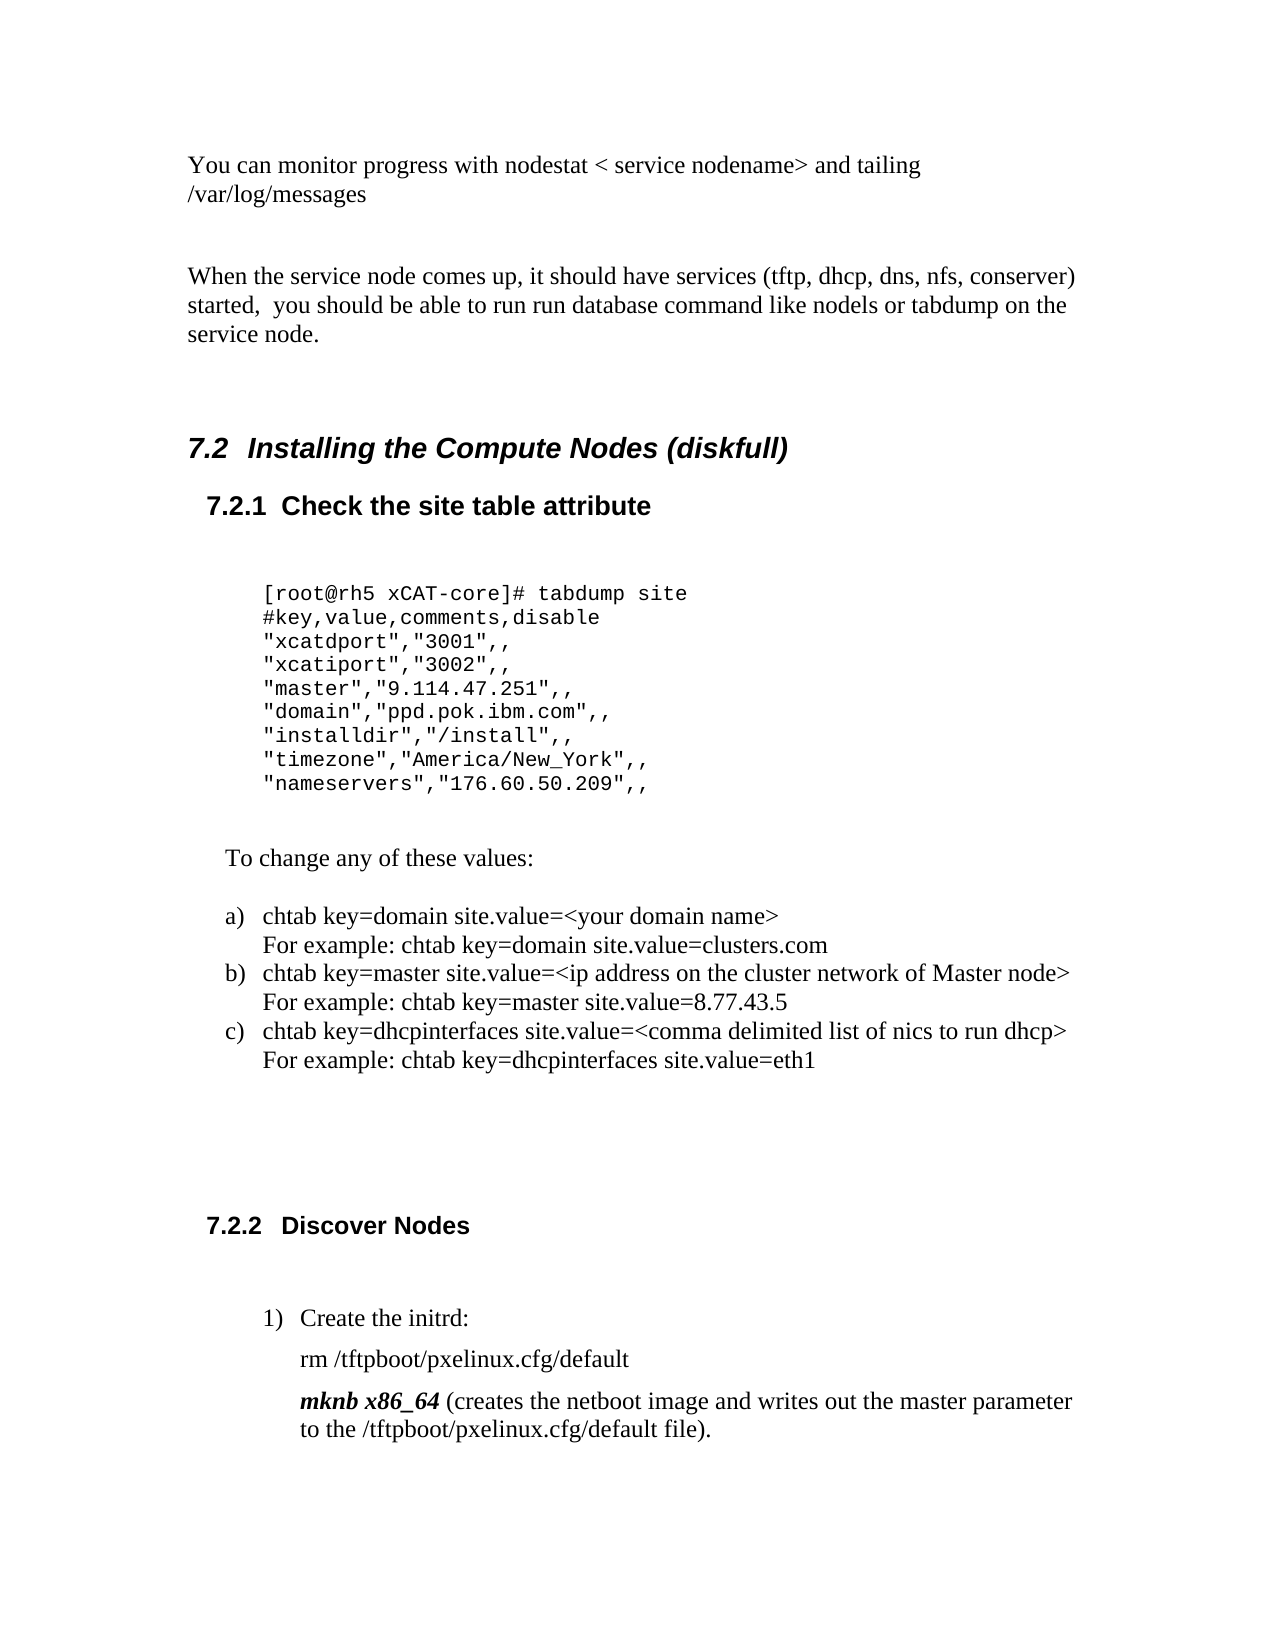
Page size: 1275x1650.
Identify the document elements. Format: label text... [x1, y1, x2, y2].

text You can monitor progress with nodestat < service nodename> and tailing /var/log/messages [187, 150, 1087, 207]
list rm /tftpboot/pxelinux.cfg/default [262, 1344, 1087, 1373]
list "installdir","/install",, [262, 725, 1087, 749]
list chtab key=master site.value=<ip address on the cluster network of Master node> [225, 958, 1087, 987]
list mknb x86_64 (creates the netboot image and writes out the master parameter to the /tftpboot/pxelinux.cfg/default file). [262, 1386, 1087, 1443]
list For example: chtab key=domain site.value=clusters.com [262, 930, 1087, 958]
text When the service node comes up, it should have services (tftp, dhcp, dns, nfs, conserver) started, you should be able to run run database command like nodels or tabdump on the service node. [187, 261, 1087, 347]
list chtab key=dhcpinterfaces site.value=<comma delimited list of nics to run dhcp> [225, 1016, 1087, 1045]
list [root@rh5 xCAT-core]# tabdump site [262, 583, 1087, 607]
list #key,value,comments,disable [262, 607, 1087, 631]
list For example: chtab key=dhcpinterfaces site.value=eth1 [262, 1045, 1087, 1073]
list For example: chtab key=master site.value=8.77.43.5 [262, 987, 1087, 1016]
list "xcatdport","3001",, [262, 631, 1087, 654]
subtitle Discover Nodes [206, 1211, 1087, 1239]
list "timezone","America/New_York",, [262, 749, 1087, 772]
list "master","9.114.47.251",, [262, 678, 1087, 702]
subtitle Installing the Compute Nodes (diskfull) [187, 431, 1087, 464]
list "nameservers","176.60.50.209",, [262, 772, 1087, 796]
list chtab key=domain site.value=<your domain name> [225, 901, 1087, 930]
subtitle Check the site table attribute [206, 489, 1087, 521]
list Create the initrd: [262, 1303, 1087, 1332]
list "domain","ppd.pok.ibm.com",, [262, 702, 1087, 725]
list "xcatiport","3002",, [262, 654, 1087, 678]
list To change any of these values: [225, 843, 1087, 872]
